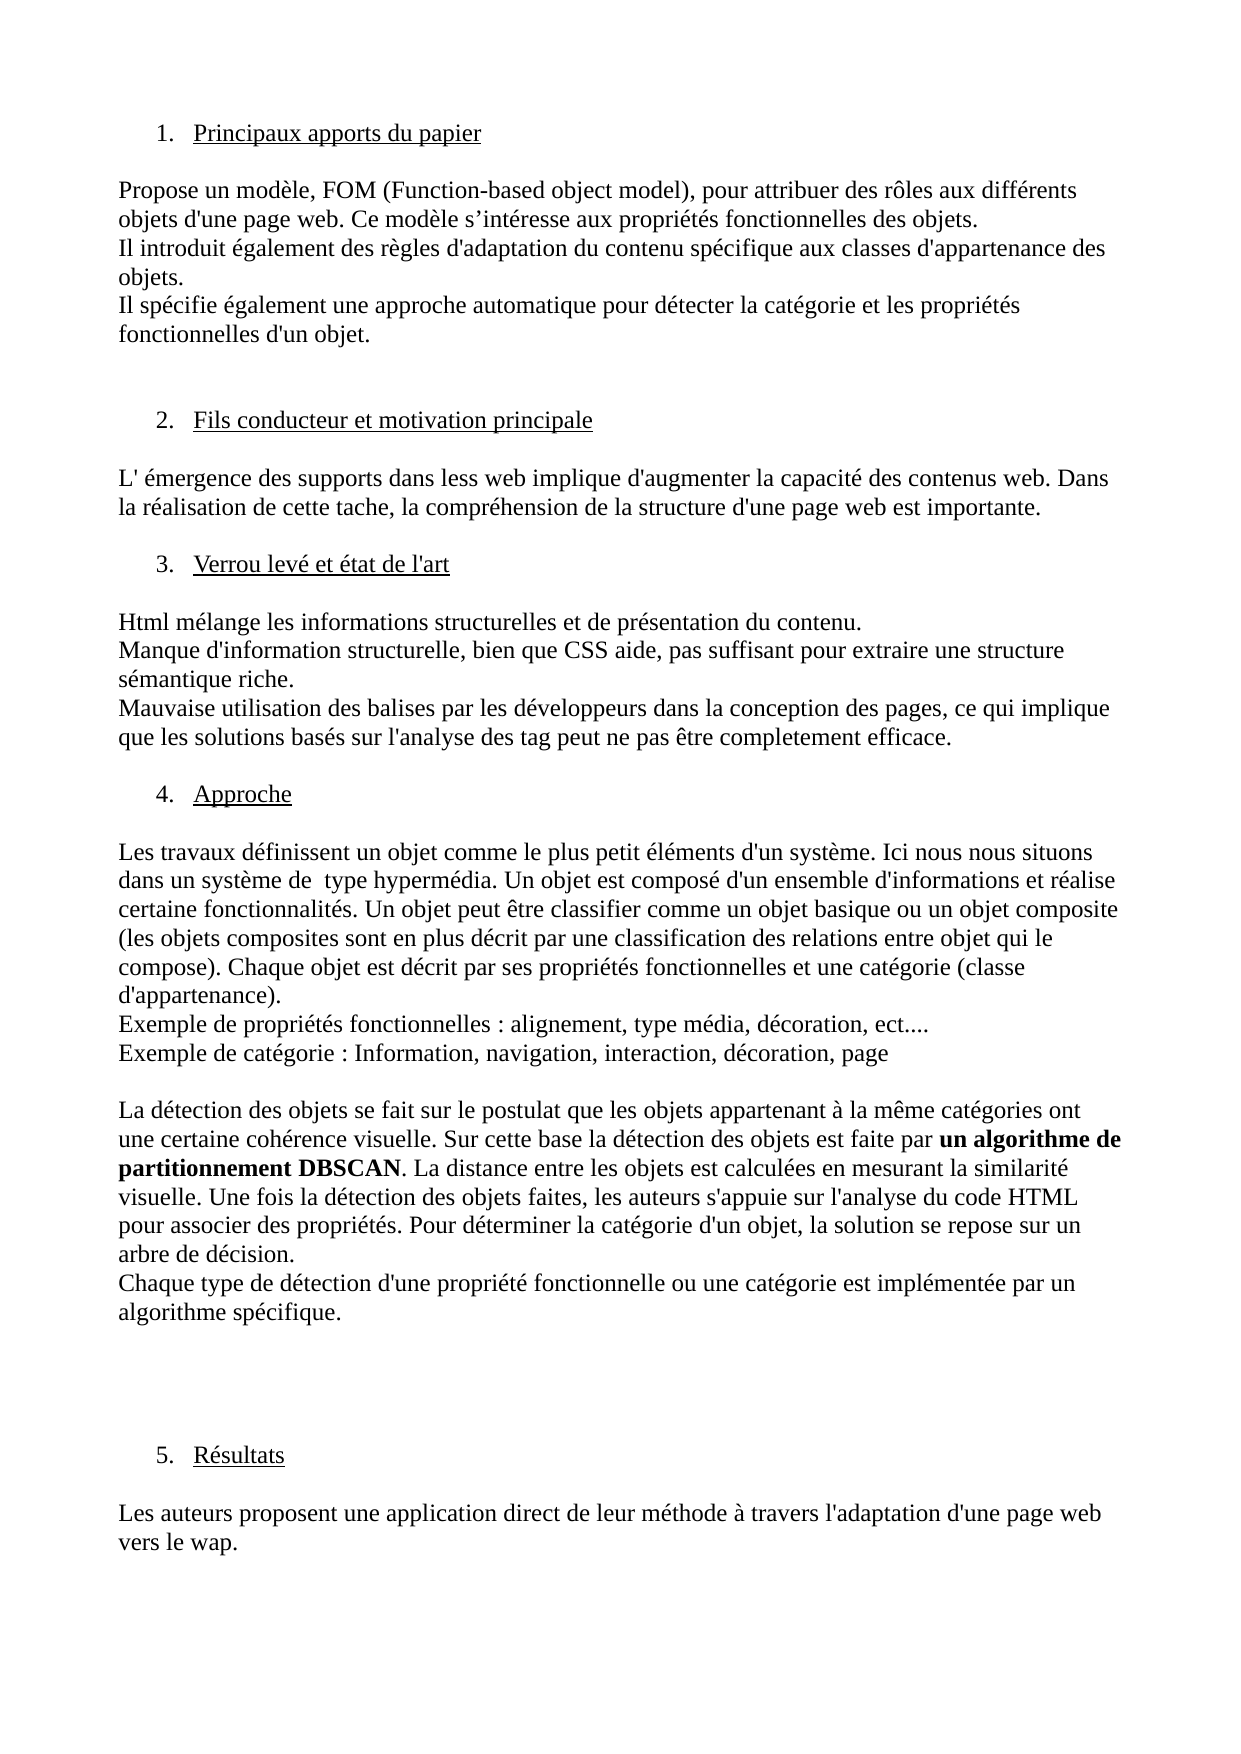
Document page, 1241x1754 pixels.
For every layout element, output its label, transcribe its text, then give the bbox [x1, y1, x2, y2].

text Les auteurs proposent une application direct de leur méthode à travers l'adaptation d'une page web vers le wap. [118, 1498, 1122, 1556]
list Fils conducteur et motivation principale [156, 406, 1122, 434]
list Verrou levé et état de l'art [156, 549, 1122, 578]
text Propose un modèle, FOM (Function-based object model), pour attribuer des rôles aux différents objets d'une page web. Ce modèle s’intéresse aux propriétés fonctionnelles des objets. [118, 176, 1122, 233]
text Il spécifie également une approche automatique pour détecter la catégorie et les propriétés fonctionnelles d'un objet. [118, 291, 1122, 348]
list Principaux apports du papier [156, 118, 1122, 147]
text Il introduit également des règles d'adaptation du contenu spécifique aux classes d'appartenance des objets. [118, 233, 1122, 291]
text Exemple de catégorie : Information, navigation, interaction, décoration, page [118, 1038, 1122, 1067]
text L' émergence des supports dans less web implique d'augmenter la capacité des contenus web. Dans la réalisation de cette tache, la compréhension de la structure d'une page web est importante. [118, 463, 1122, 521]
text Html mélange les informations structurelles et de présentation du contenu. [118, 607, 1122, 636]
list Résultats [156, 1441, 1122, 1469]
text Les travaux définissent un objet comme le plus petit éléments d'un système. Ici nous nous situons dans un système de type hypermédia. Un objet est composé d'un ensemble d'informations et réalise certaine fonctionnalités. Un objet peut être classifier comme un objet basique ou un objet composite (les objets composites sont en plus décrit par une classification des relations entre objet qui le compose). Chaque objet est décrit par ses propriétés fonctionnelles et une catégorie (classe d'appartenance). [118, 837, 1122, 1009]
text Manque d'information structurelle, bien que CSS aide, pas suffisant pour extraire une structure sémantique riche. [118, 636, 1122, 693]
text Chaque type de détection d'une propriété fonctionnelle ou une catégorie est implémentée par un algorithme spécifique. [118, 1268, 1122, 1326]
text La détection des objets se fait sur le postulat que les objets appartenant à la même catégories ont une certaine cohérence visuelle. Sur cette base la détection des objets est faite par un algorithme de partitionnement DBSCAN. La distance entre les objets est calculées en mesurant la similarité visuelle. Une fois la détection des objets faites, les auteurs s'appuie sur l'analyse du code HTML pour associer des propriétés. Pour déterminer la catégorie d'un objet, la solution se repose sur un arbre de décision. [118, 1096, 1122, 1268]
list Approche [156, 779, 1122, 808]
text Mauvaise utilisation des balises par les développeurs dans la conception des pages, ce qui implique que les solutions basés sur l'analyse des tag peut ne pas être completement efficace. [118, 693, 1122, 751]
text Exemple de propriétés fonctionnelles : alignement, type média, décoration, ect.... [118, 1009, 1122, 1038]
